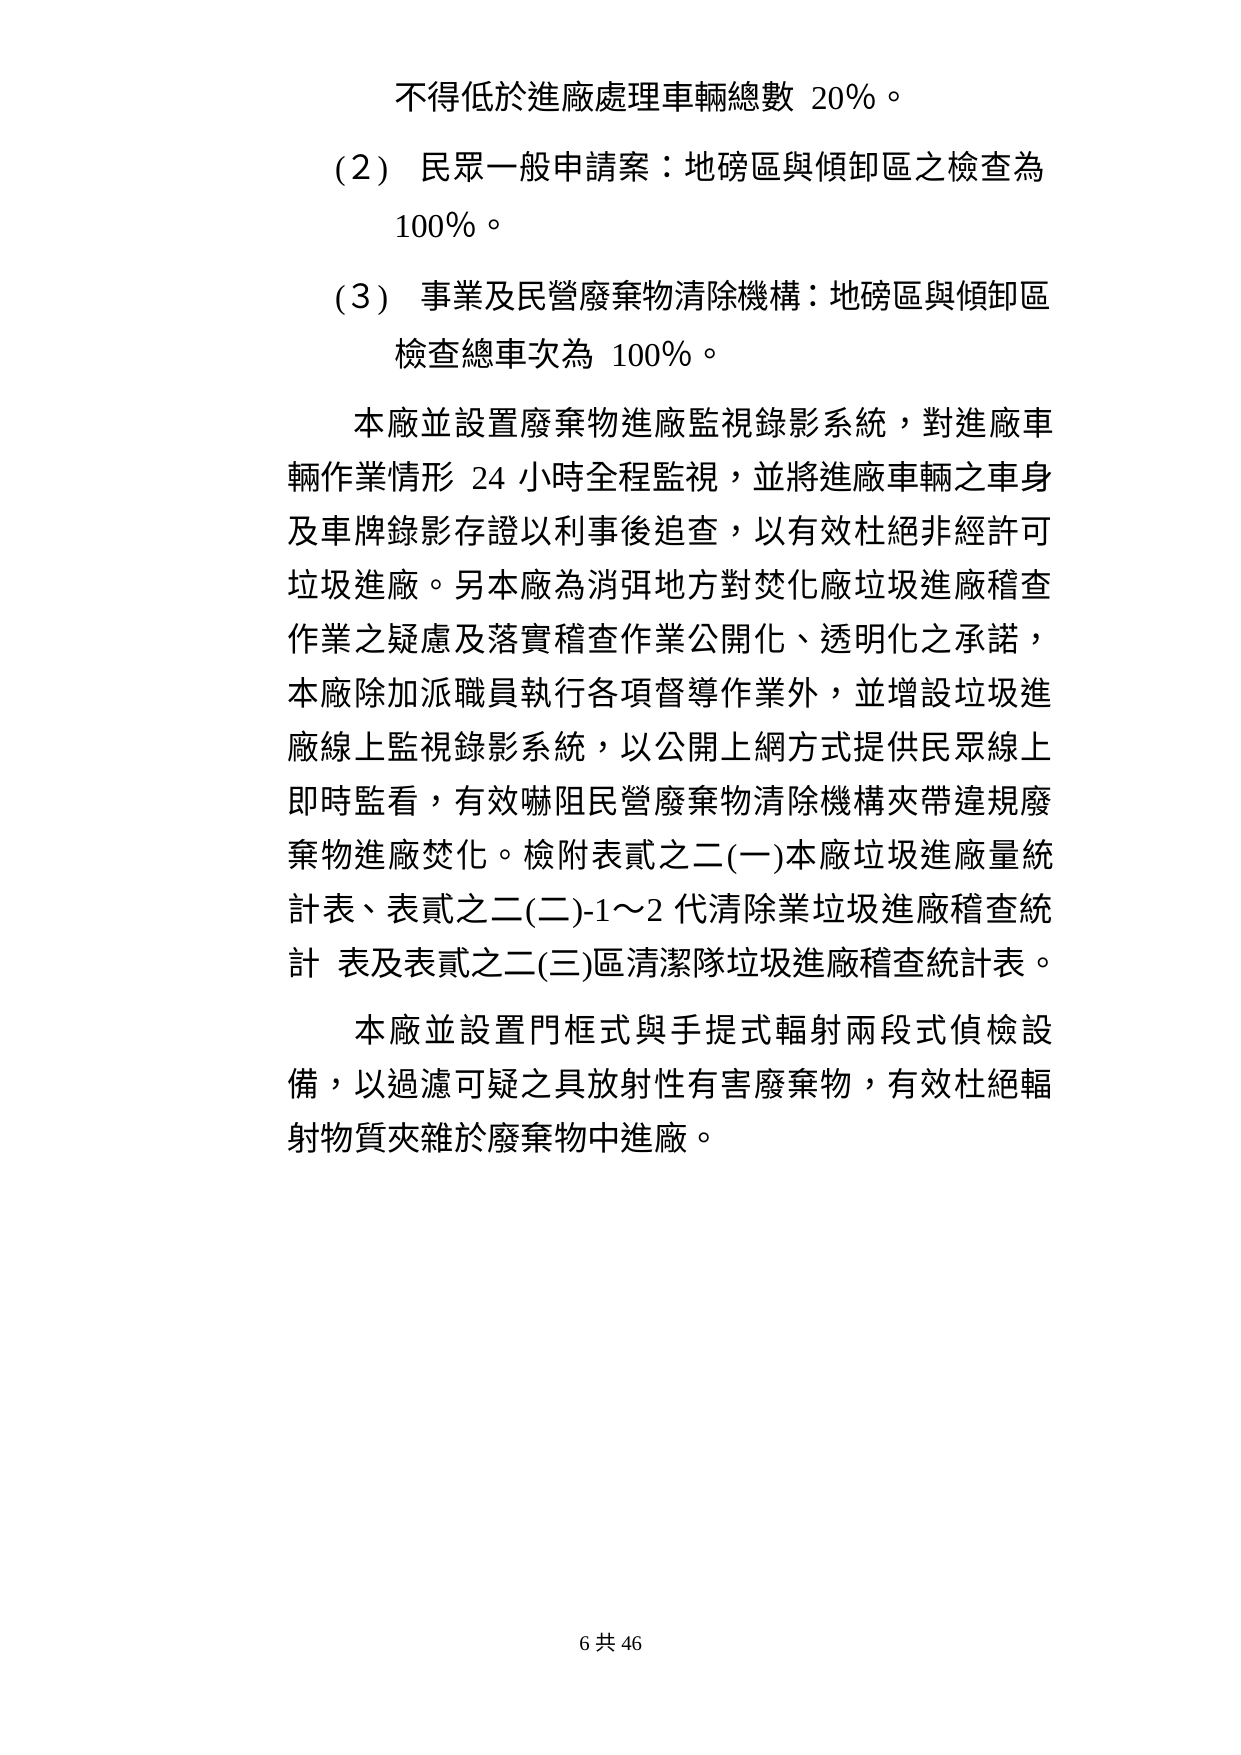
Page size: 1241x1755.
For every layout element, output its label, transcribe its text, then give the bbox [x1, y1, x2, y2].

text 本廠並設置門框式與手提式輻射兩段式偵檢設 備，以過濾可疑之具放射性有害廢棄物，有效杜絕輻 射物質夾雜於廢棄物中進廠。 [287, 1003, 1054, 1159]
text 本廠並設置廢棄物進廠監視錄影系統，對進廠車 輛作業情形 24 小時全程監視，並將進廠車輛之車身 及車牌錄影存證以利事後追查，以有效杜絕非經許可 垃圾進廠。另本廠為消弭地方對焚化廠垃圾進廠稽查 作業之疑慮及落實稽查作業公開化、透明化之承諾， 本廠除加派職員執行各項督導作業外，並增設垃圾進 廠線上監視錄影系統，以公開上網方式提供民眾線上 即時監看，有效嚇阻民營廢棄物清除機構夾帶違規廢 棄物進廠焚化。檢附表貳之二(一)本廠垃圾進廠量統 計表、表貳之二(二)-1～2 代清除業垃圾進廠稽查統計 表及表貳之二(三)區清潔隊垃圾進廠稽查統計表。 [287, 397, 1054, 984]
text (３) 事業及民營廢棄物清除機構：地磅區與傾卸區 檢查總車次為 100％。 [335, 270, 1066, 376]
text 不得低於進廠處理車輛總數 20％。 [394, 75, 1066, 118]
text (２) 民眾一般申請案：地磅區與傾卸區之檢查為 100％。 [335, 141, 1066, 247]
